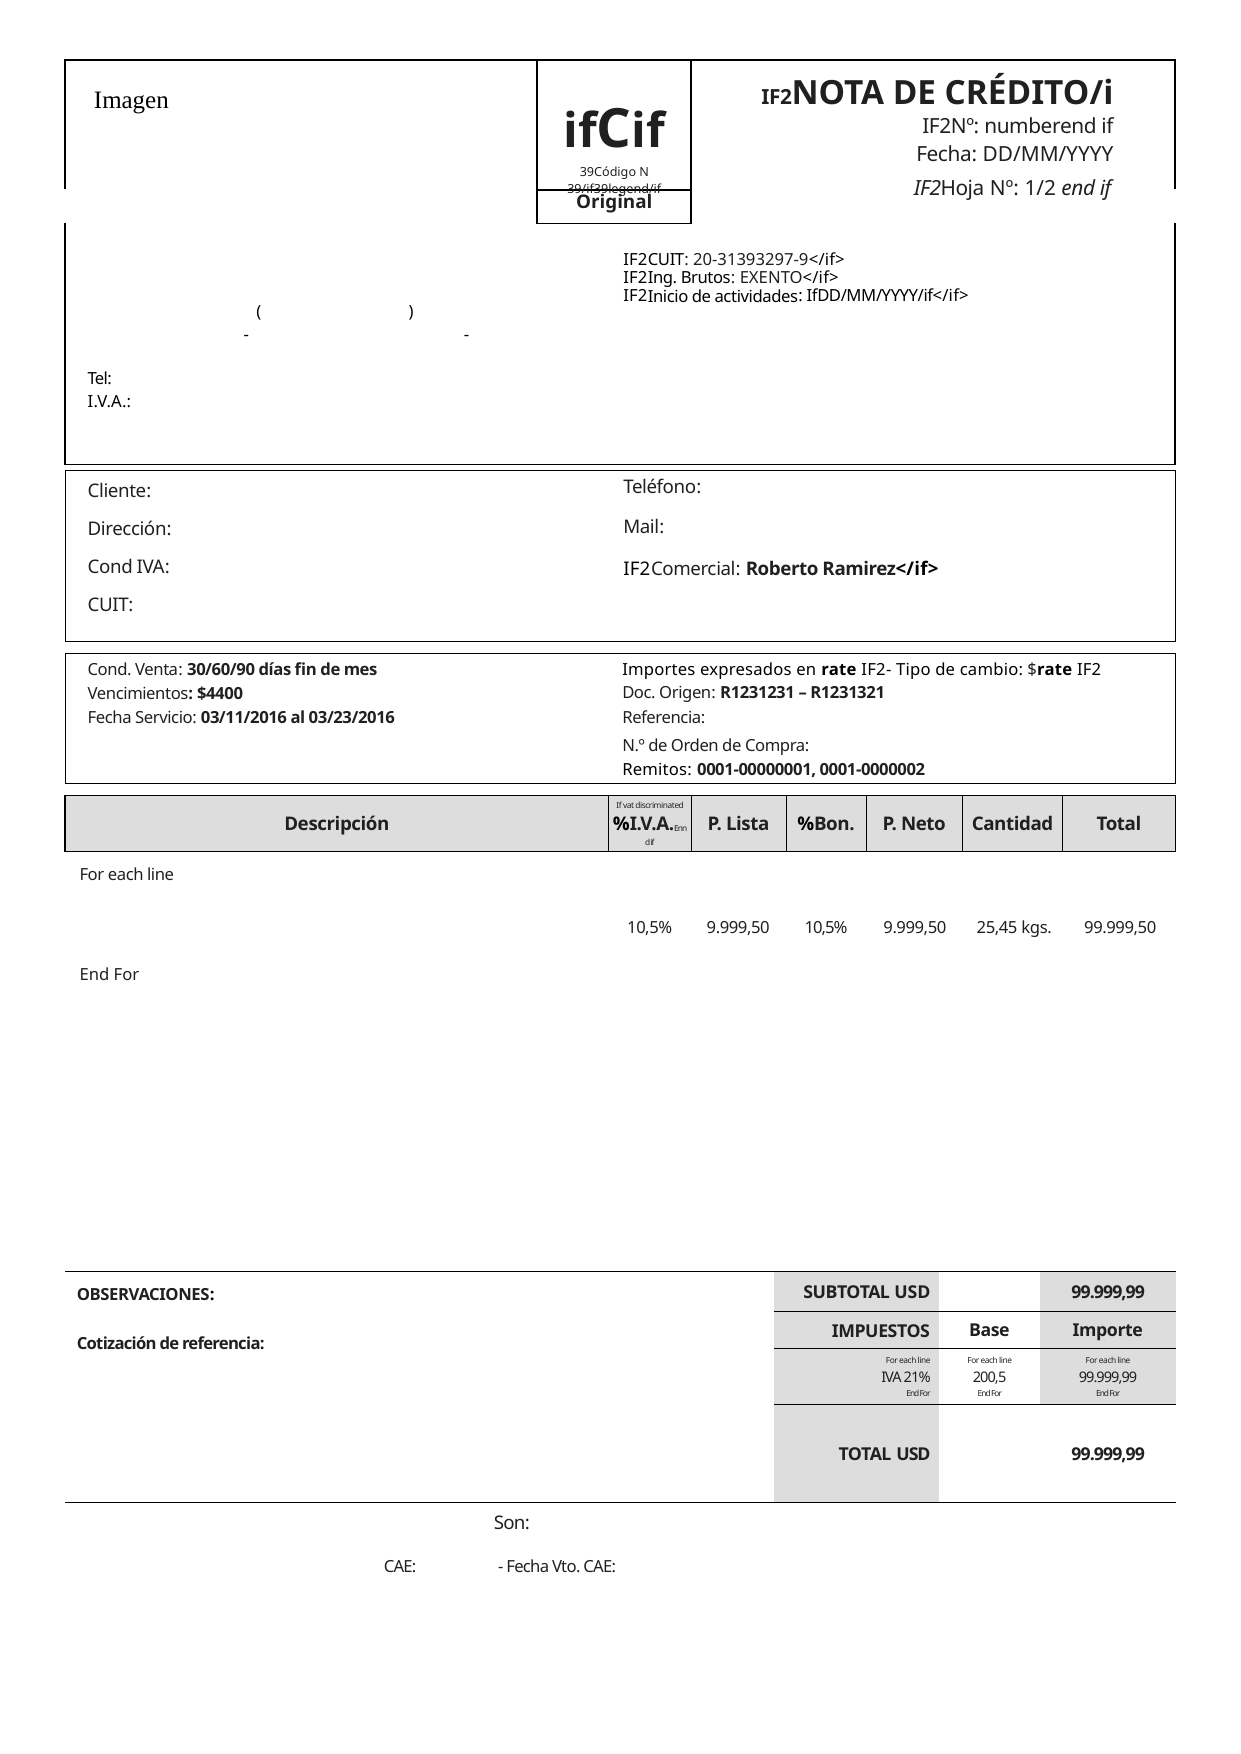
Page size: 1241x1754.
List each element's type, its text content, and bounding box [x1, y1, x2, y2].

table_cell 10,5% [786, 897, 865, 957]
table_cell [865, 957, 964, 997]
table_header Total [1063, 796, 1175, 851]
table_header Cantidad [963, 796, 1062, 851]
table_header If vat discriminated%I.V.A.Ennd if [609, 796, 691, 851]
table_header Teléfono: <o.partner_id.commercial_partner_id.phone> Mail: <o.partner_id.commercial_partner_id.email> IF2Comercial: Roberto Ramirez</if> <o.afip_incoterm_id and 'Incoterms:' or ''> <o.afip_incoterm_id.name> [620, 471, 1175, 641]
table_cell <if test="print_header"> <company.report_company_name or company.name> <company.partner_id.street> (<company.partner_id.zip>) <company.partner_id.city> - <company.partner_id.state_id.name> - <company.partner_id.country_id.name> Tel: <company.partner_id.phone> I.V.A.: <company.partner_id.afip_responsability_type_id.name> <company.partner_id.email> <company.website> </if> [66, 223, 620, 464]
table_cell 99.999,50 [1064, 897, 1176, 957]
table_header [1064, 857, 1176, 897]
table_cell [964, 957, 1064, 997]
table_header [692, 189, 1175, 223]
table_header Cliente: <o.partner_id.commercial_partner_id.name> Dirección: <partner_address(o.partner_id.commercial_partner_id)> Cond IVA: <o.afip_responsability_type_id.name> CUIT: <o.partner_id.commercial_partner_id.main_id_number> [66, 471, 620, 641]
table_header [65, 189, 536, 223]
table_header P. Neto [867, 796, 962, 851]
table_cell <line.name + (line._fields.get('lot_ids') and line.lot_ids.mapped('dispatch_number') and '. Despachos: %s' % ', '.join(line.lot_ids.mapped('dispatch_number')) or '')> [60, 897, 609, 957]
table_cell [786, 957, 865, 997]
table_header [690, 857, 786, 897]
table_header Importes expresados en rate IF2- Tipo de cambio: $rate IF2 Doc. Origen: R1231231 – R1231321 Referencia: <o.name> N.º de Orden de Compra: <o.purchase_order_number> Remitos: 0001-00000001, 0001-0000002 [619, 654, 1175, 783]
table_header [964, 857, 1064, 897]
table_header Original [538, 191, 690, 223]
table_cell 9.999,50 [690, 897, 786, 957]
table_header [609, 857, 690, 897]
table_cell 9.999,50 [865, 897, 964, 957]
table_cell IF2CUIT: 20-31393297-9</if> IF2Ing. Brutos: EXENTO</if> IF2Inicio de actividades: IfDD/MM/YYYY/if</if> [620, 223, 1174, 464]
table_header Descripción [66, 796, 608, 851]
table_header Cond. Venta: 30/60/90 días fin de mes Vencimientos: $4400 Fecha Servicio: 03/11/2016 al 03/23/2016 [66, 654, 619, 783]
table_header %Bon. [787, 796, 866, 851]
table_header [865, 857, 964, 897]
table_header [786, 857, 865, 897]
table_header P. Lista [692, 796, 786, 851]
table_cell 25,45 kgs. [964, 897, 1064, 957]
table_cell [1064, 957, 1176, 997]
table_header For each line [60, 857, 609, 897]
table_cell 10,5% [609, 897, 690, 957]
table_cell End For [60, 957, 609, 997]
table_cell [690, 957, 786, 997]
table_cell [609, 957, 690, 997]
